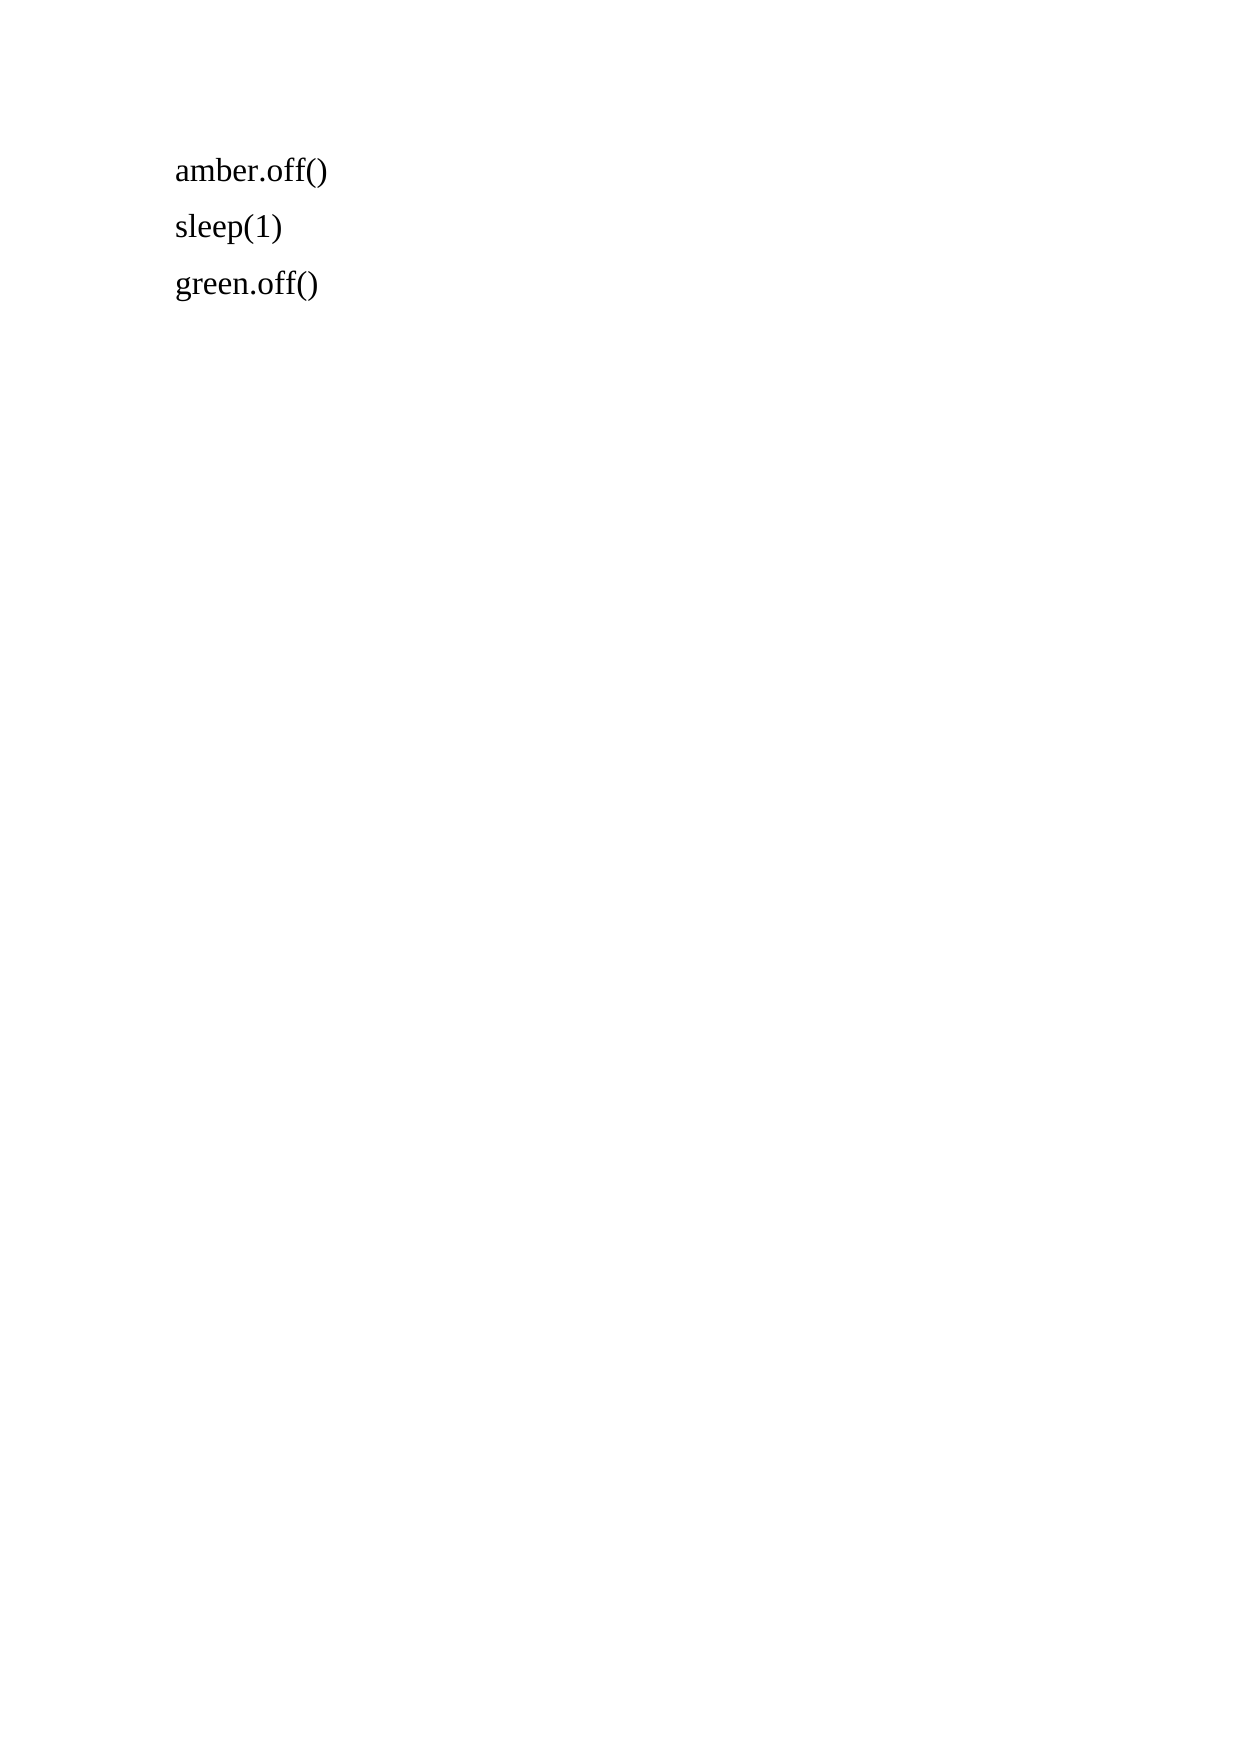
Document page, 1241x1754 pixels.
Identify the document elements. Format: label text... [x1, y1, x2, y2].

text sleep(1) [150, 206, 1090, 245]
text amber.off() [150, 150, 1090, 188]
text green.off() [150, 263, 1090, 301]
